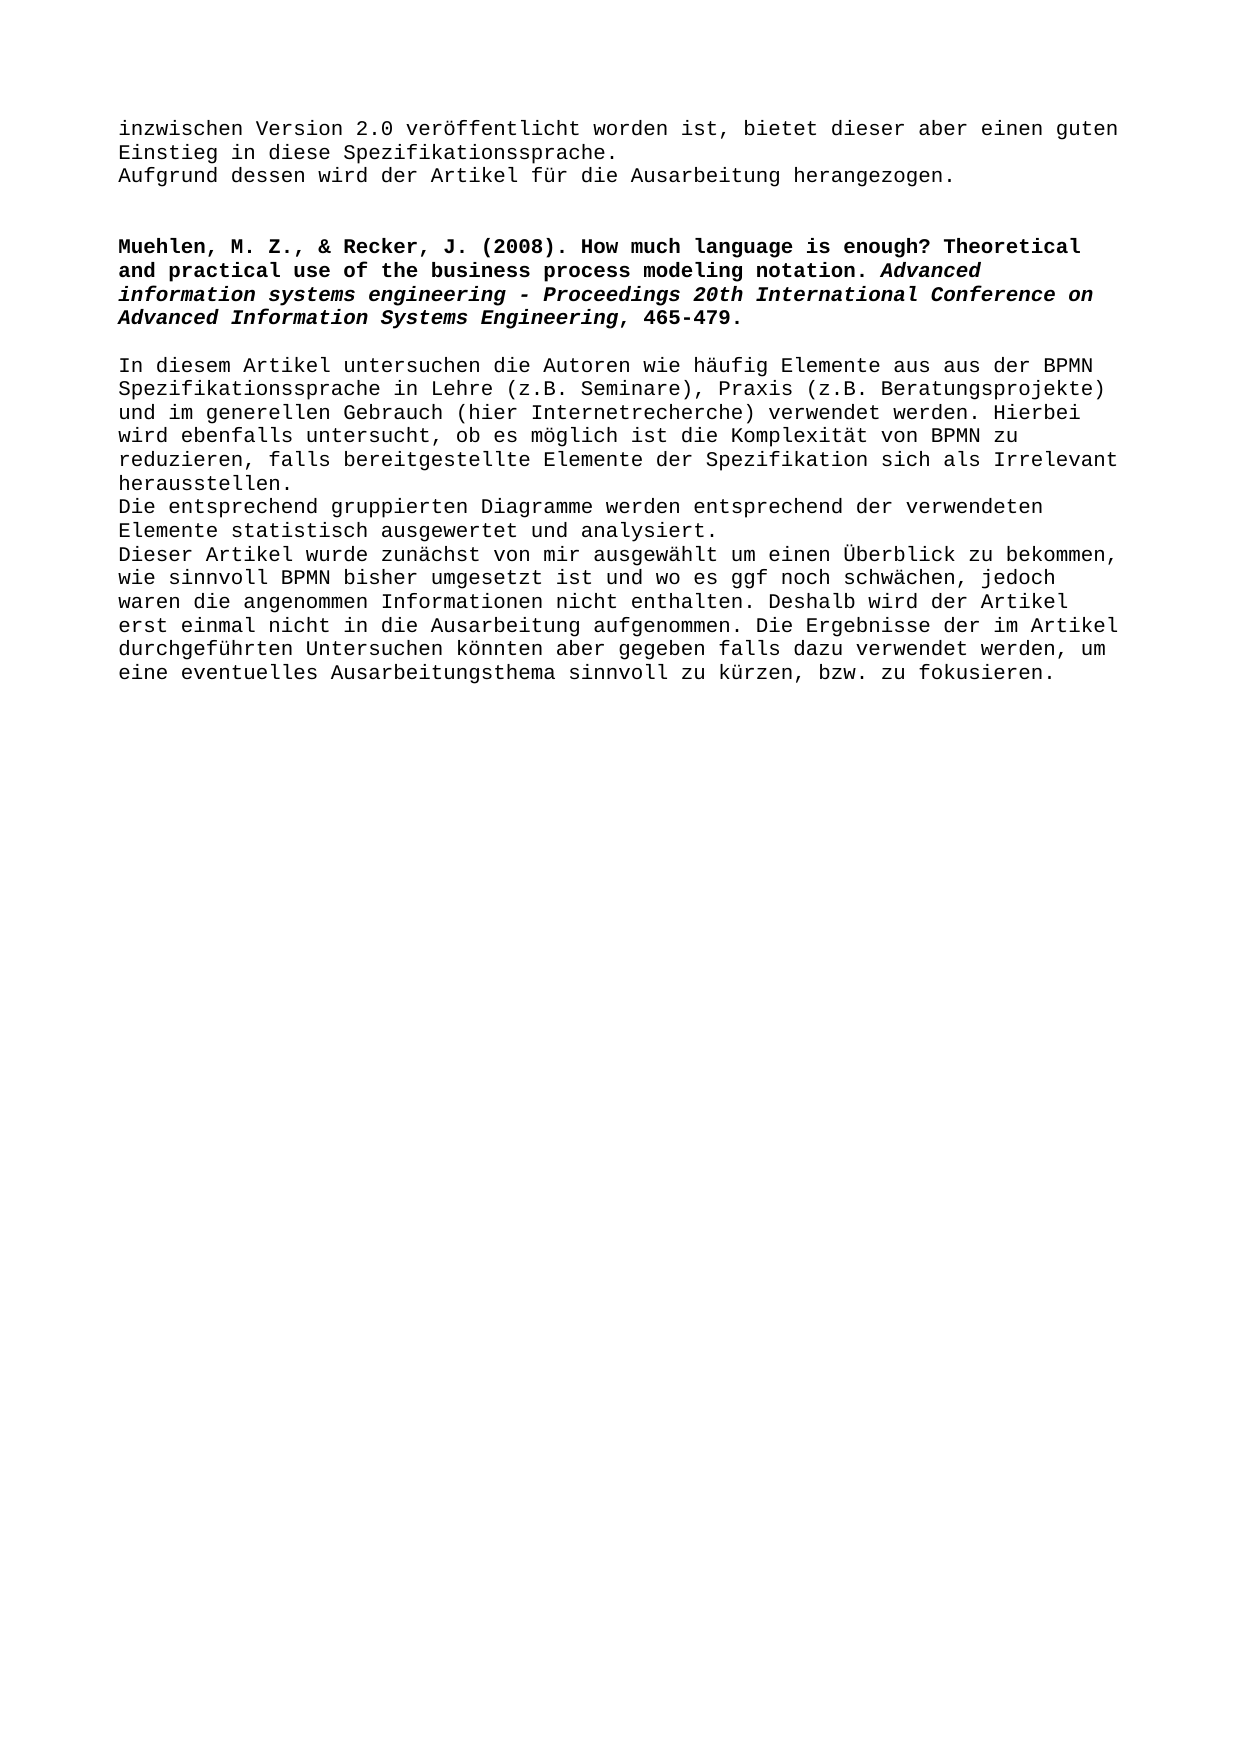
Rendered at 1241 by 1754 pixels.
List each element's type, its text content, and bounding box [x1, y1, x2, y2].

text Muehlen, M. Z., & Recker, J. (2008). How much language is enough? Theoretical and practical use of the business process modeling notation. Advanced information systems engineering - Proceedings 20th International Conference on Advanced Information Systems Engineering, 465-479. [118, 236, 1122, 331]
text In diesem Artikel untersuchen die Autoren wie häufig Elemente aus aus der BPMN Spezifikationssprache in Lehre (z.B. Seminare), Praxis (z.B. Beratungsprojekte) und im generellen Gebrauch (hier Internetrecherche) verwendet werden. Hierbei wird ebenfalls untersucht, ob es möglich ist die Komplexität von BPMN zu reduzieren, falls bereitgestellte Elemente der Spezifikation sich als Irrelevant herausstellen. [118, 354, 1122, 496]
text inzwischen Version 2.0 veröffentlicht worden ist, bietet dieser aber einen guten Einstieg in diese Spezifikationssprache. [118, 118, 1122, 165]
text Dieser Artikel wurde zunächst von mir ausgewählt um einen Überblick zu bekommen, wie sinnvoll BPMN bisher umgesetzt ist und wo es ggf noch schwächen, jedoch waren die angenommen Informationen nicht enthalten. Deshalb wird der Artikel erst einmal nicht in die Ausarbeitung aufgenommen. Die Ergebnisse der im Artikel durchgeführten Untersuchen könnten aber gegeben falls dazu verwendet werden, um eine eventuelles Ausarbeitungsthema sinnvoll zu kürzen, bzw. zu fokusieren. [118, 544, 1122, 686]
text Aufgrund dessen wird der Artikel für die Ausarbeitung herangezogen. [118, 165, 1122, 189]
text Die entsprechend gruppierten Diagramme werden entsprechend der verwendeten Elemente statistisch ausgewertet und analysiert. [118, 496, 1122, 544]
